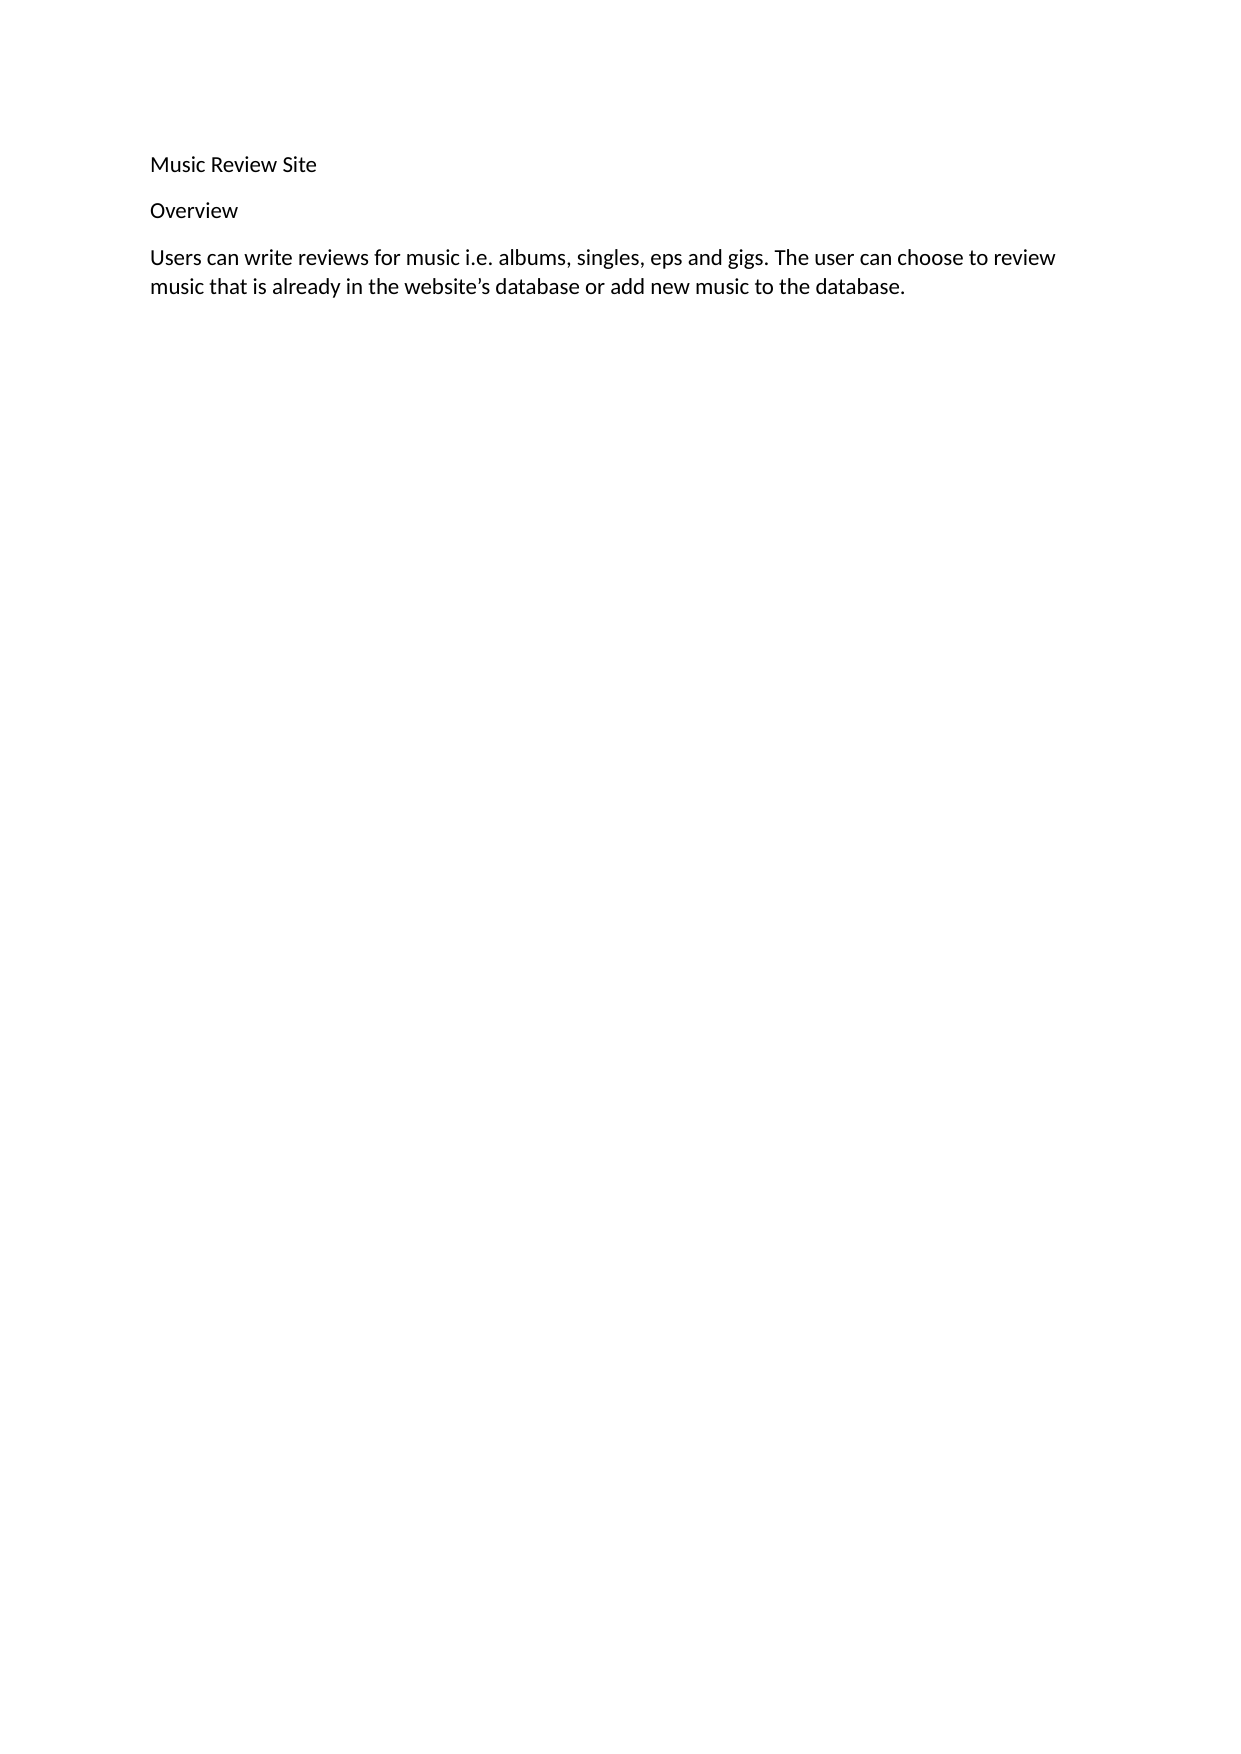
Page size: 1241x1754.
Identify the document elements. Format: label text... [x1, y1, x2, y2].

text Music Review Site [150, 150, 1090, 178]
text Users can write reviews for music i.e. albums, singles, eps and gigs. The user can choose to review music that is already in the website’s database or add new music to the database. [150, 243, 1090, 300]
text Overview [150, 196, 1090, 224]
